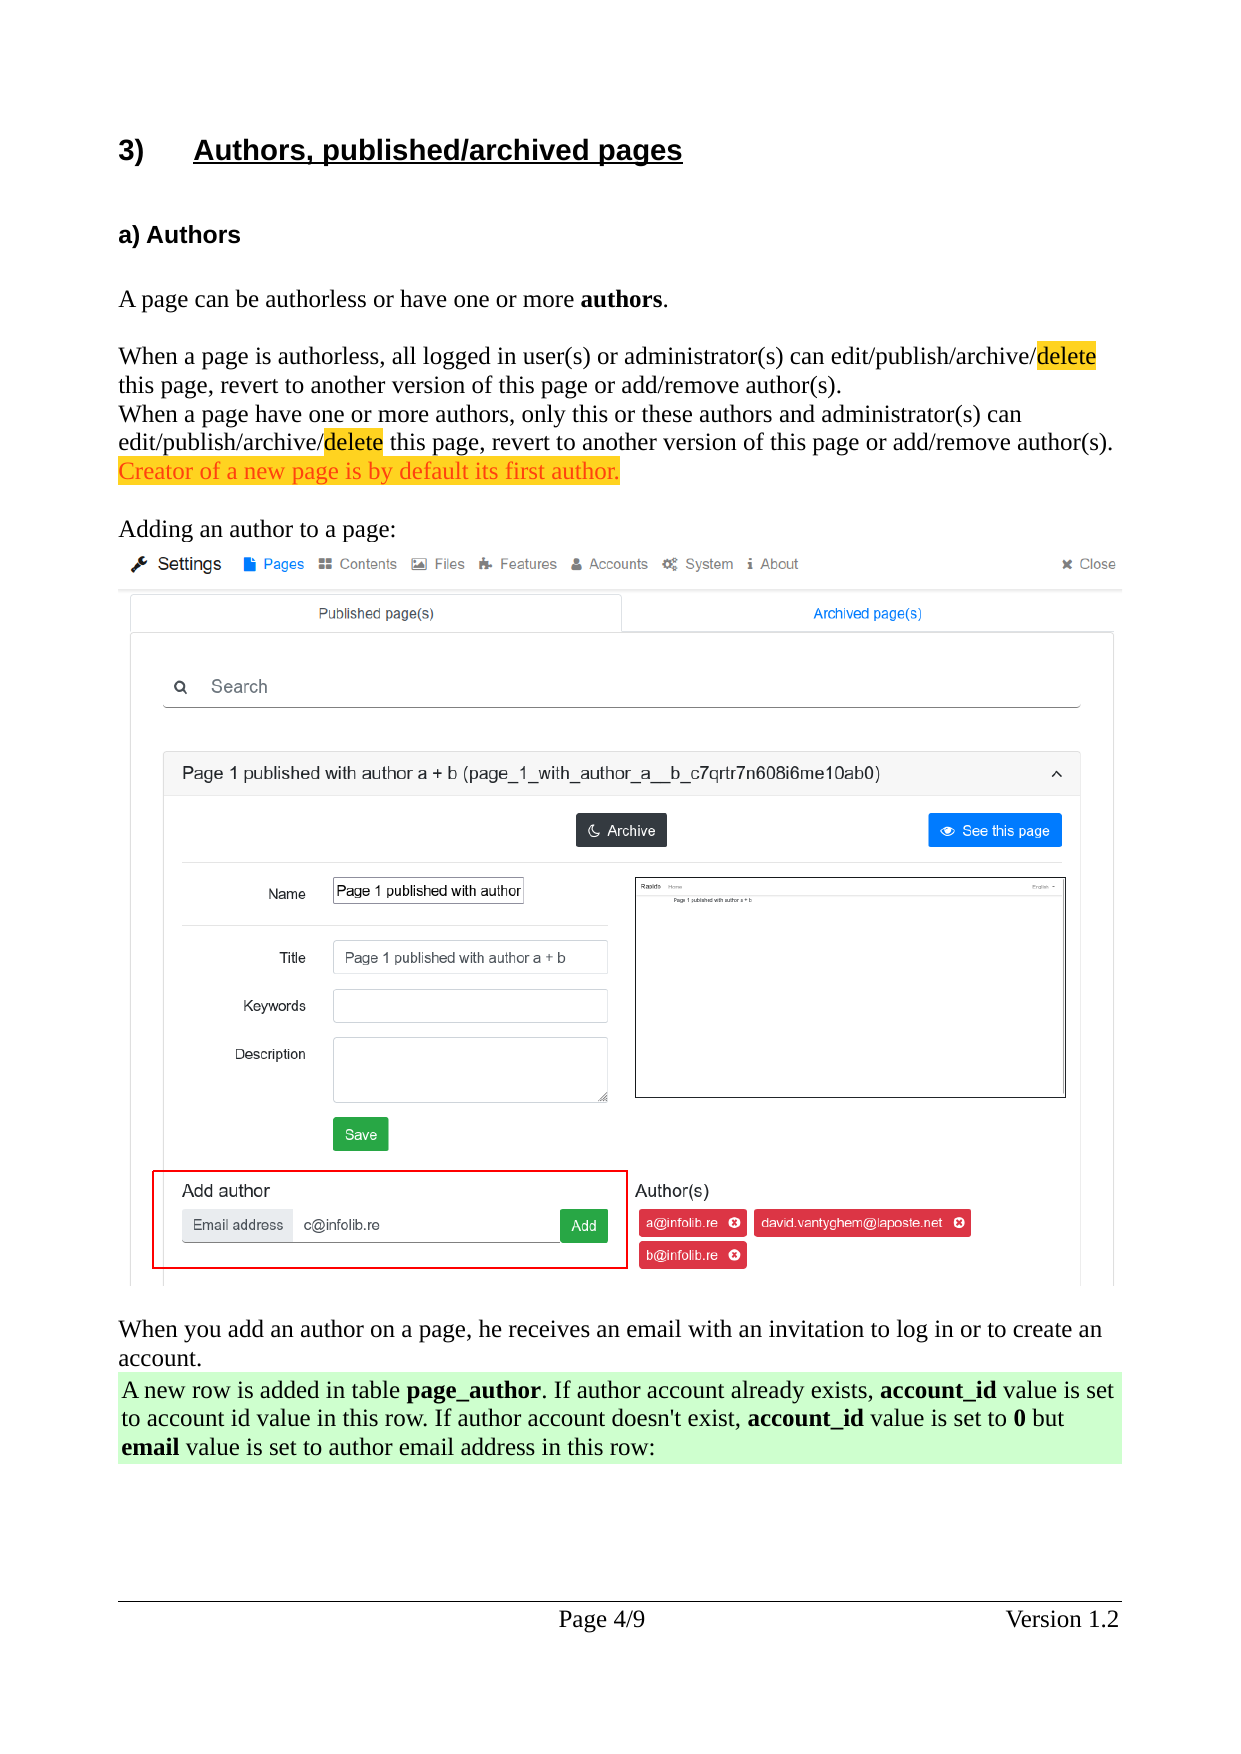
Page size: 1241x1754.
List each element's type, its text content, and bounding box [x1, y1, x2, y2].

text When a page is authorless, all logged in user(s) or administrator(s) can edit/publish/archive/delete this page, revert to another version of this page or add/remove author(s). [118, 341, 1122, 399]
text A page can be authorless or have one or more authors. [118, 284, 1122, 312]
text A new row is added in table page_author. If author account already exists, account_id value is set to account id value in this row. If author account doesn't exist, account_id value is set to 0 but email value is set to author email address in this row: [118, 1372, 1122, 1464]
text When a page have one or more authors, only this or these authors and administrator(s) can edit/publish/archive/delete this page, revert to another version of this page or add/remove author(s). [118, 399, 1122, 456]
subtitle a) Authors [118, 220, 1122, 249]
text Creator of a new page is by default its first author. [118, 456, 1122, 485]
picture [118, 542, 1123, 1286]
subtitle Authors, published/archived pages [118, 133, 1122, 166]
text Adding an author to a page: [118, 514, 1122, 542]
text When you add an author on a page, he receives an email with an invitation to log in or to create an account. [118, 1314, 1122, 1372]
